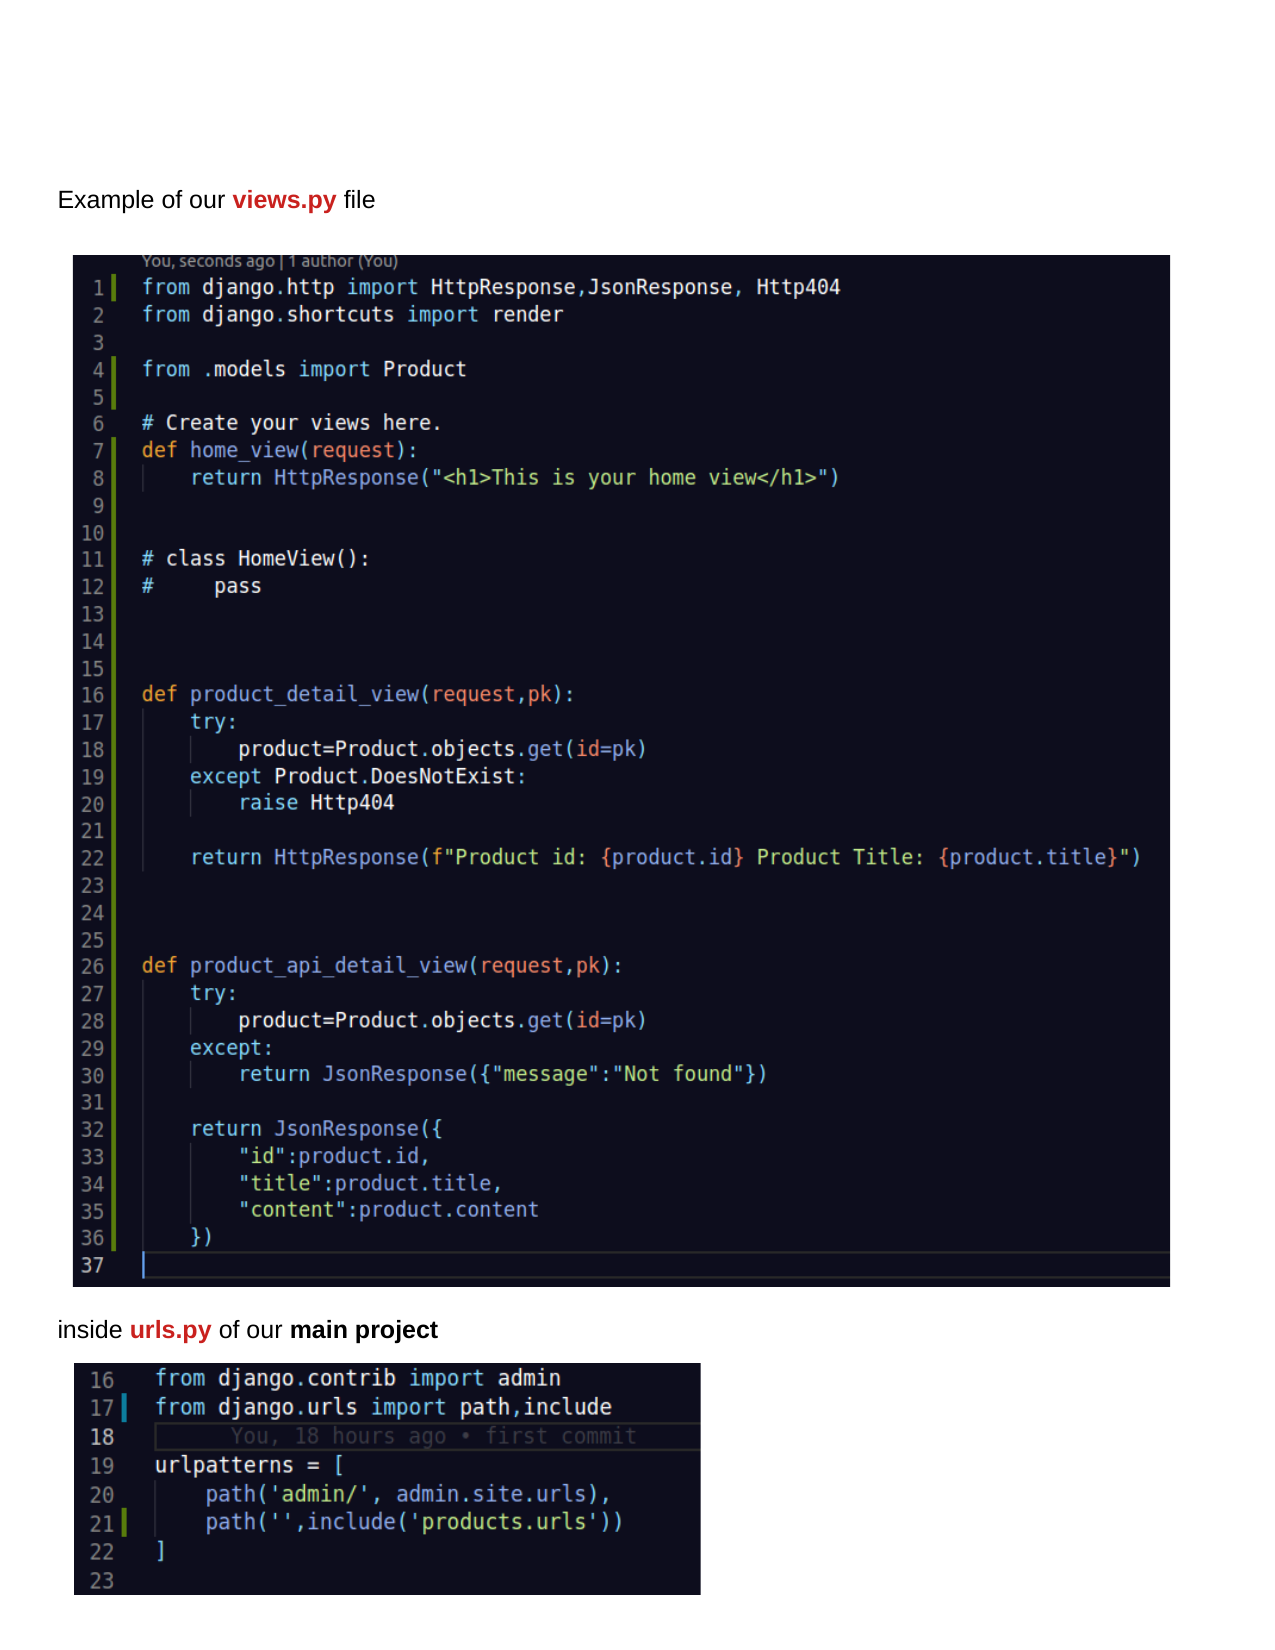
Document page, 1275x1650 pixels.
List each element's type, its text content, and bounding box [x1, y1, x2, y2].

picture [72, 255, 1171, 1287]
text inside urls.py of our main project [57, 1316, 1154, 1344]
picture [74, 1363, 701, 1595]
text Example of our views.py file [57, 185, 1154, 214]
